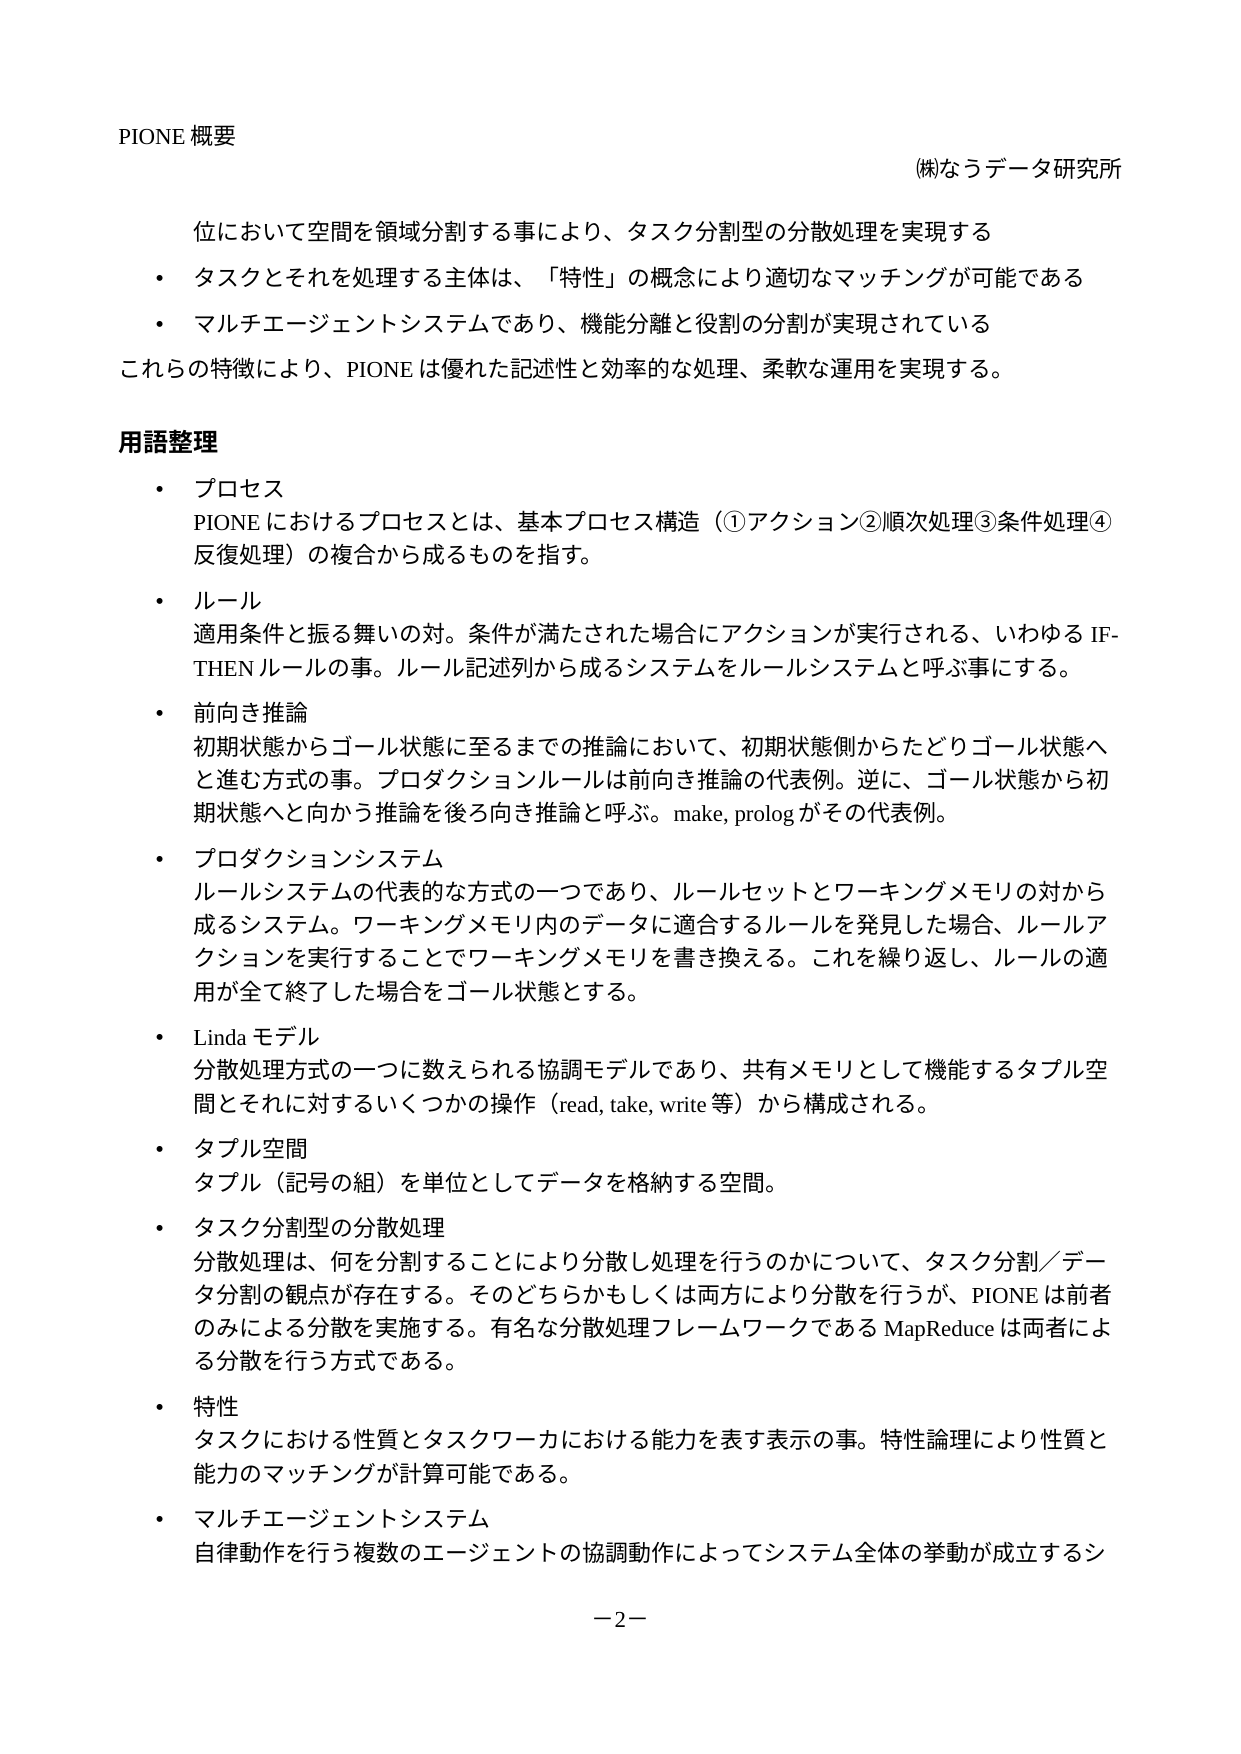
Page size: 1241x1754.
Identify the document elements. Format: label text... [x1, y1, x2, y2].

list マルチエージェントシステム 自律動作を行う複数のエージェントの協調動作によってシステム全体の挙動が成立するシ [156, 1501, 1122, 1568]
list マルチエージェントシステムであり、機能分離と役割の分割が実現されている [156, 306, 1122, 339]
list ルール 適用条件と振る舞いの対。条件が満たされた場合にアクションが実行される、いわゆるIF-THENルールの事。ルール記述列から成るシステムをルールシステムと呼ぶ事にする。 [156, 583, 1122, 683]
subtitle 用語整理 [118, 422, 1122, 458]
list 前向き推論 初期状態からゴール状態に至るまでの推論において、初期状態側からたどりゴール状態へと進む方式の事。プロダクションルールは前向き推論の代表例。逆に、ゴール状態から初期状態へと向かう推論を後ろ向き推論と呼ぶ。make, prologがその代表例。 [156, 695, 1122, 828]
text これらの特徴により、PIONEは優れた記述性と効率的な処理、柔軟な運用を実現する。 [118, 351, 1122, 384]
list Lindaモデル 分散処理方式の一つに数えられる協調モデルであり、共有メモリとして機能するタプル空間とそれに対するいくつかの操作（read, take, write等）から構成される。 [156, 1019, 1122, 1119]
list 位において空間を領域分割する事により、タスク分割型の分散処理を実現する [156, 214, 1122, 247]
list タプル空間 タプル（記号の組）を単位としてデータを格納する空間。 [156, 1131, 1122, 1198]
list 特性 タスクにおける性質とタスクワーカにおける能力を表す表示の事。特性論理により性質と能力のマッチングが計算可能である。 [156, 1389, 1122, 1489]
list タスクとそれを処理する主体は、「特性」の概念により適切なマッチングが可能である [156, 260, 1122, 293]
list タスク分割型の分散処理 分散処理は、何を分割することにより分散し処理を行うのかについて、タスク分割／データ分割の観点が存在する。そのどちらかもしくは両方により分散を行うが、PIONEは前者のみによる分散を実施する。有名な分散処理フレームワークであるMapReduceは両者による分散を行う方式である。 [156, 1210, 1122, 1376]
list プロダクションシステム ルールシステムの代表的な方式の一つであり、ルールセットとワーキングメモリの対から成るシステム。ワーキングメモリ内のデータに適合するルールを発見した場合、ルールアクションを実行することでワーキングメモリを書き換える。これを繰り返し、ルールの適用が全て終了した場合をゴール状態とする。 [156, 841, 1122, 1007]
list プロセス PIONEにおけるプロセスとは、基本プロセス構造（①アクション②順次処理③条件処理④反復処理）の複合から成るものを指す。 [156, 471, 1122, 570]
